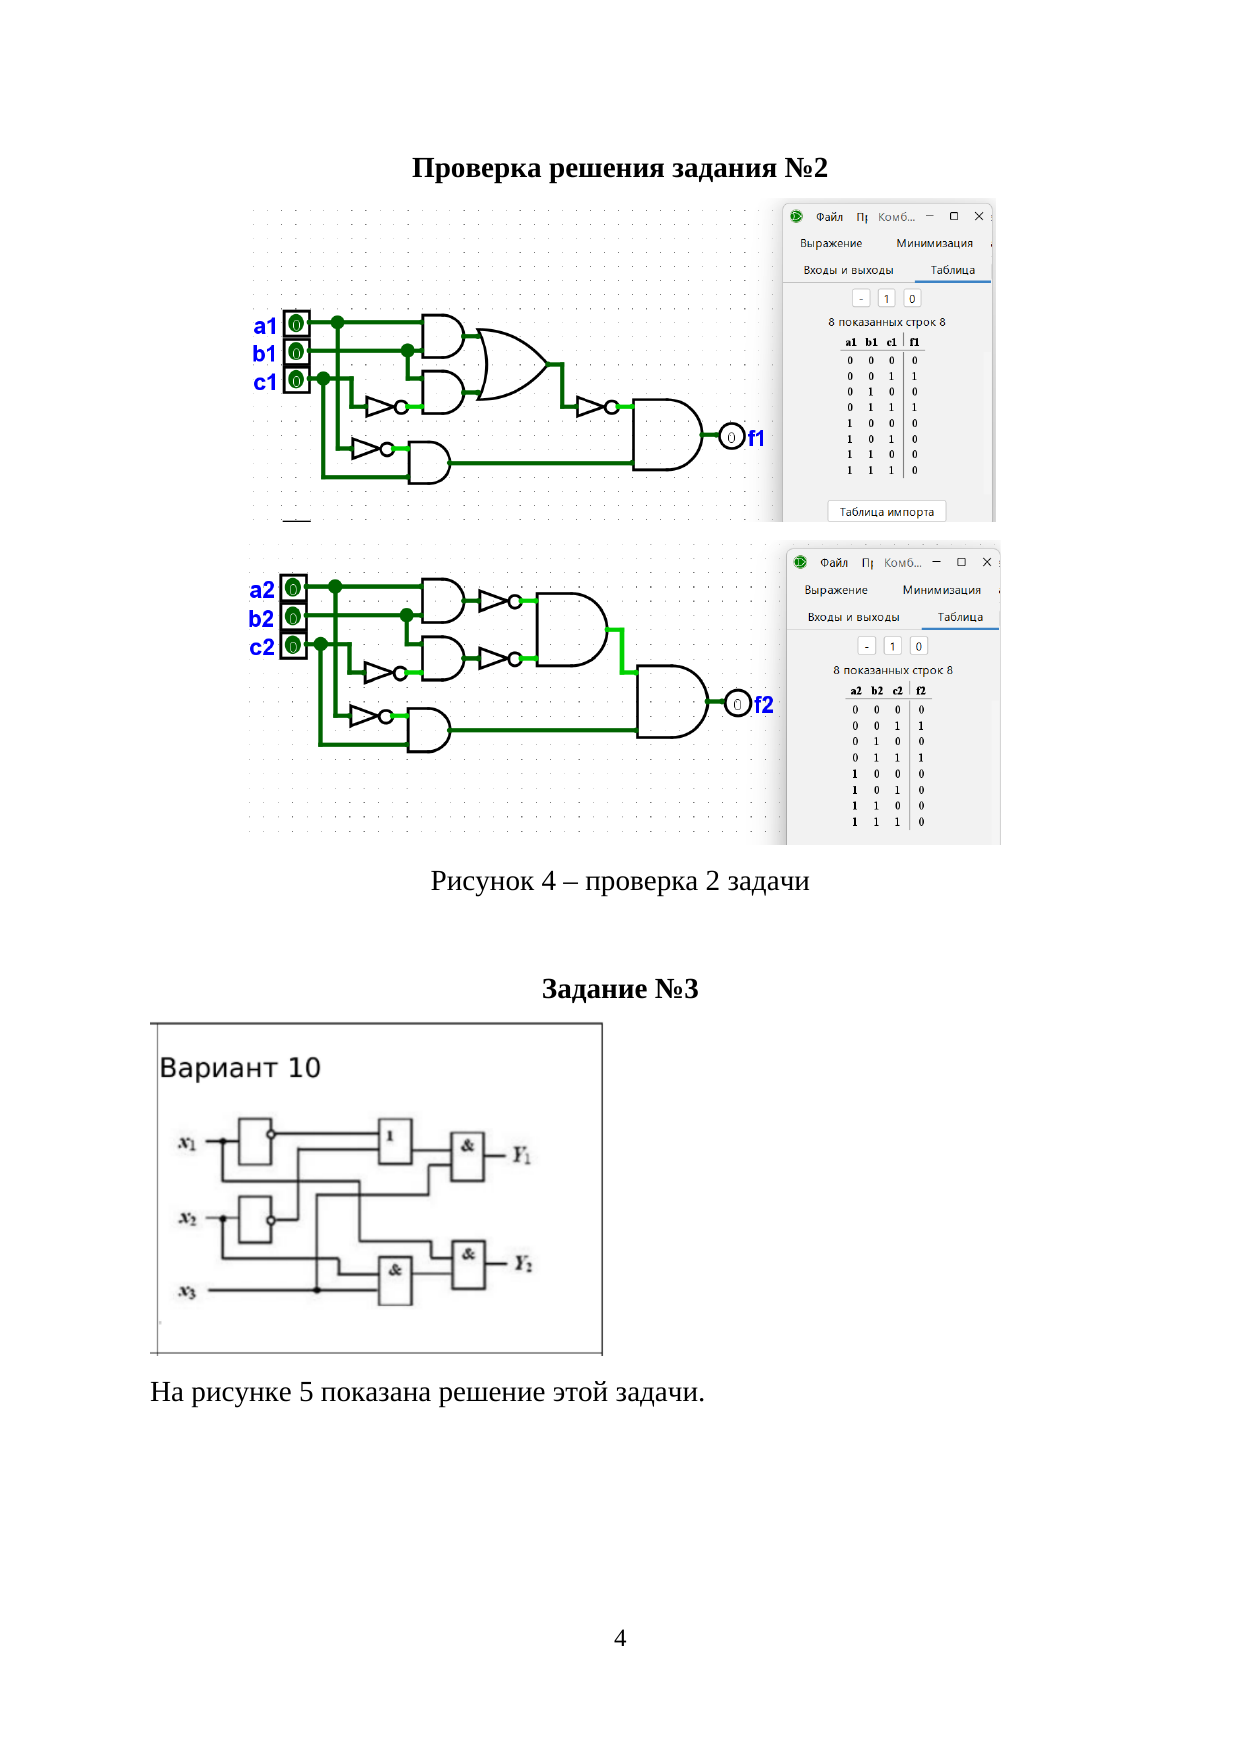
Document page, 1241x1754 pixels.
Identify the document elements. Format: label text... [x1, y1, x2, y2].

text Рисунок 4 – проверка 2 задачи [150, 863, 1090, 897]
text На рисунке 5 показана решение этой задачи. [150, 1374, 1090, 1408]
subtitle Проверка решения задания №2 [150, 150, 1090, 183]
picture [244, 198, 996, 522]
subtitle Задание №3 [150, 971, 1090, 1005]
picture [239, 540, 1001, 845]
picture [150, 1020, 604, 1356]
